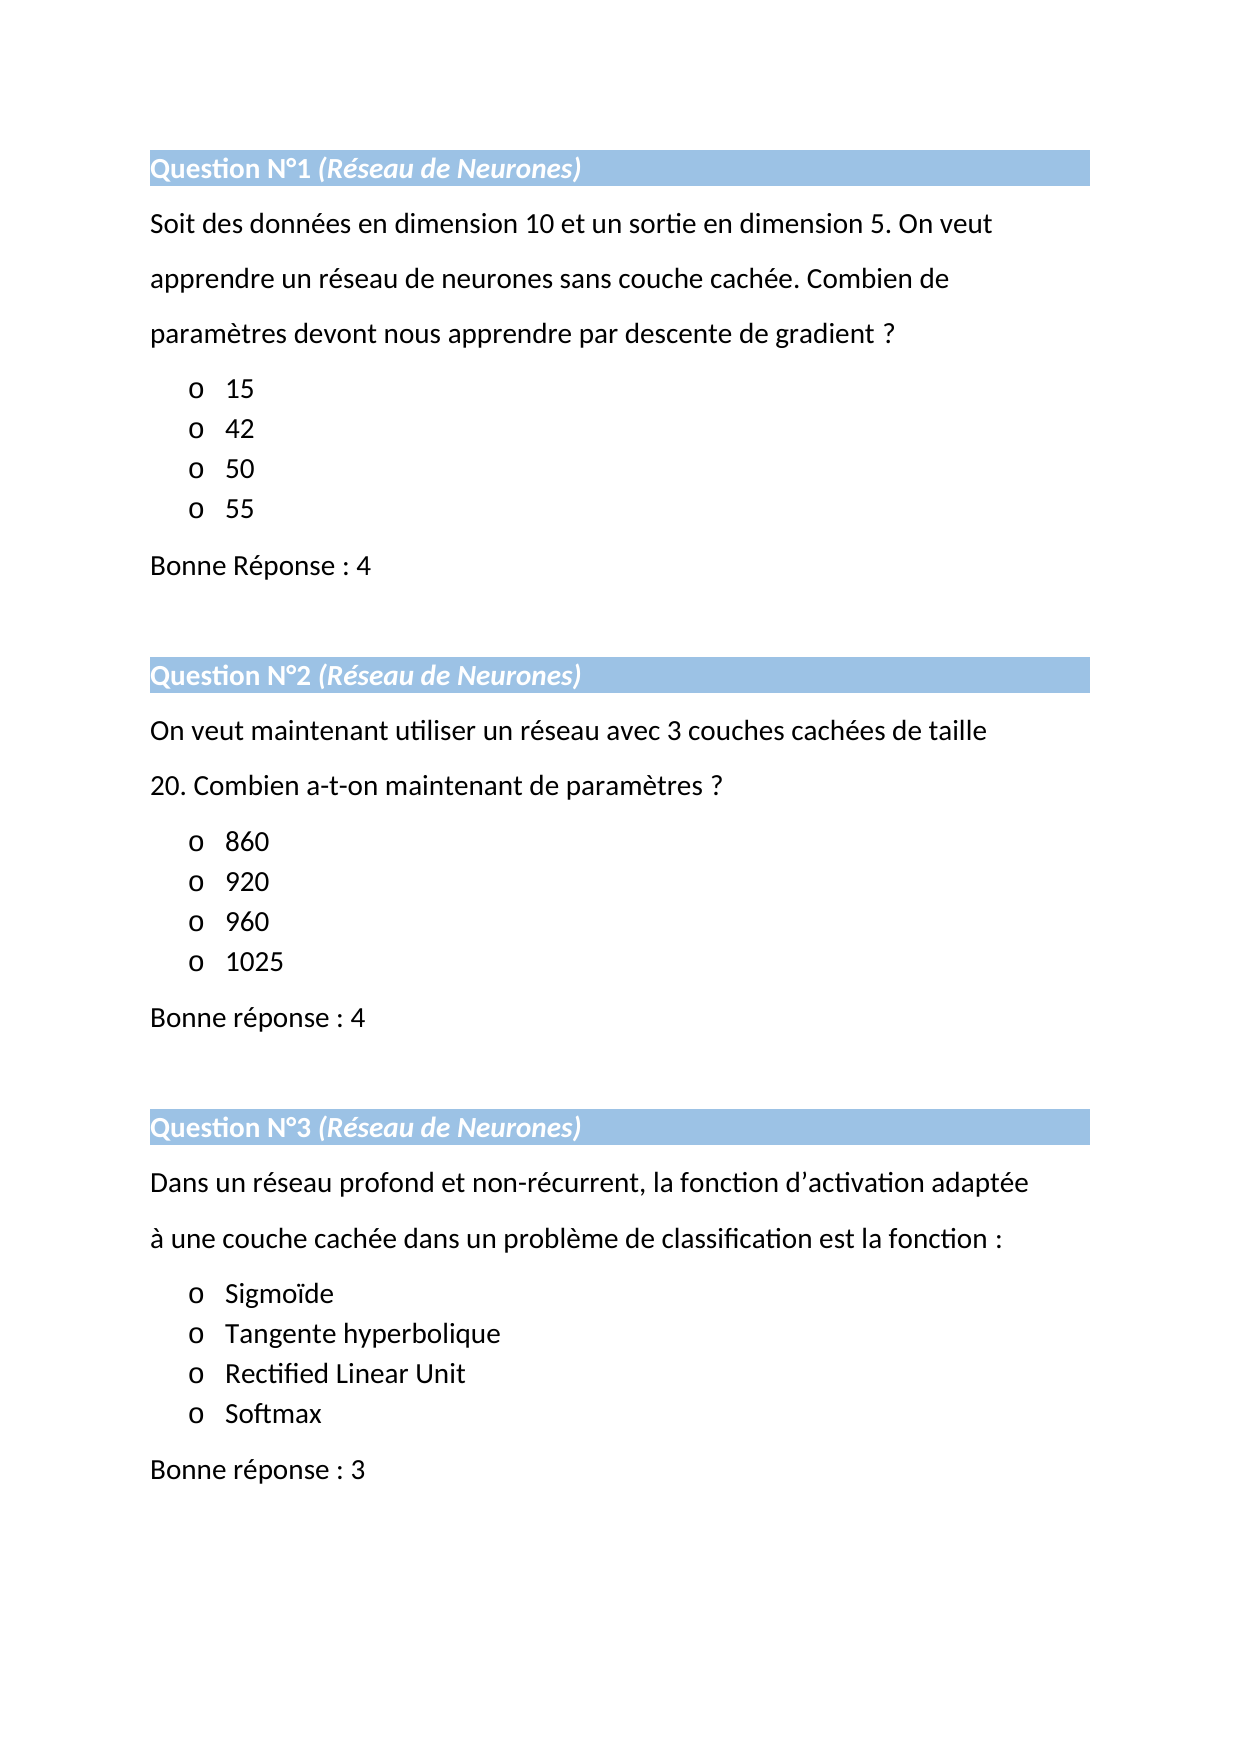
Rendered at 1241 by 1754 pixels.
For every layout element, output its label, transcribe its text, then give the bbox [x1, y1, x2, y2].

list 55 [187, 490, 1090, 527]
list Tangente hyperbolique [187, 1315, 1090, 1352]
list 960 [187, 903, 1090, 940]
text Bonne réponse : 3 [150, 1451, 1090, 1487]
text On veut maintenant utiliser un réseau avec 3 couches cachées de taille [150, 712, 1090, 748]
text Dans un réseau profond et non-récurrent, la fonction d’activation adaptée [150, 1164, 1090, 1200]
list 50 [187, 450, 1090, 487]
list Sigmoïde [187, 1275, 1090, 1312]
text Soit des données en dimension 10 et un sortie en dimension 5. On veut [150, 205, 1090, 241]
list 920 [187, 863, 1090, 900]
text apprendre un réseau de neurones sans couche cachée. Combien de [150, 260, 1090, 296]
list 15 [187, 370, 1090, 407]
list Rectified Linear Unit [187, 1355, 1090, 1392]
text Question N°2 (Réseau de Neurones) [150, 657, 1090, 693]
text paramètres devont nous apprendre par descente de gradient ? [150, 315, 1090, 351]
text Bonne réponse : 4 [150, 999, 1090, 1035]
text 20. Combien a-t-on maintenant de paramètres ? [150, 767, 1090, 803]
list Softmax [187, 1395, 1090, 1432]
text Bonne Réponse : 4 [150, 547, 1090, 583]
list 42 [187, 410, 1090, 447]
text à une couche cachée dans un problème de classification est la fonction : [150, 1220, 1090, 1255]
text Question N°1 (Réseau de Neurones) [150, 150, 1090, 186]
list 860 [187, 823, 1090, 860]
text Question N°3 (Réseau de Neurones) [150, 1109, 1090, 1145]
list 1025 [187, 943, 1090, 980]
